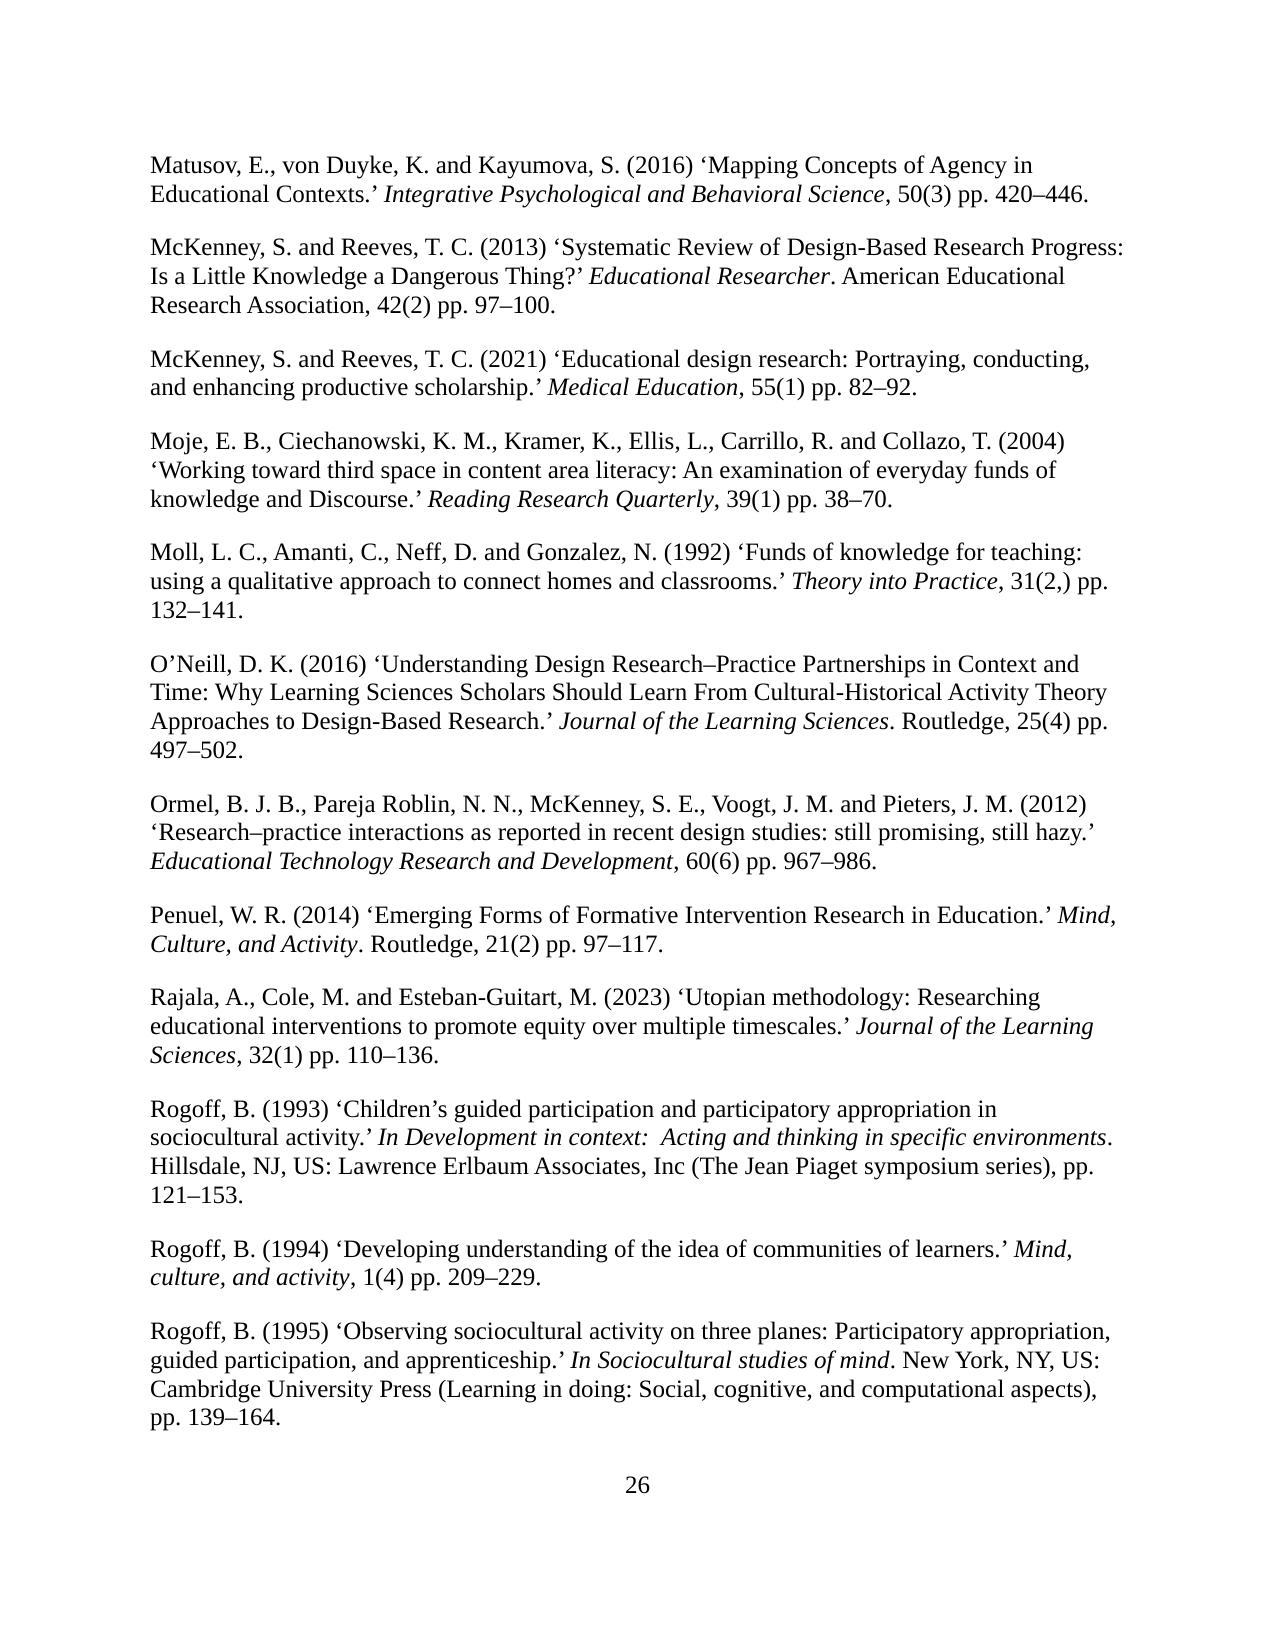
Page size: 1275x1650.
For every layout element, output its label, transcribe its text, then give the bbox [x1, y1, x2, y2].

text Rogoff, B. (1993) ‘Children’s guided participation and participatory appropriation in sociocultural activity.’ In Development in context: Acting and thinking in specific environments. Hillsdale, NJ, US: Lawrence Erlbaum Associates, Inc (The Jean Piaget symposium series), pp. 121–153. [150, 1094, 1125, 1209]
text O’Neill, D. K. (2016) ‘Understanding Design Research–Practice Partnerships in Context and Time: Why Learning Sciences Scholars Should Learn From Cultural-Historical Activity Theory Approaches to Design-Based Research.’ Journal of the Learning Sciences. Routledge, 25(4) pp. 497–502. [150, 649, 1125, 764]
text McKenney, S. and Reeves, T. C. (2013) ‘Systematic Review of Design-Based Research Progress: Is a Little Knowledge a Dangerous Thing?’ Educational Researcher. American Educational Research Association, 42(2) pp. 97–100. [150, 232, 1125, 319]
text McKenney, S. and Reeves, T. C. (2021) ‘Educational design research: Portraying, conducting, and enhancing productive scholarship.’ Medical Education, 55(1) pp. 82–92. [150, 344, 1125, 401]
text Rogoff, B. (1995) ‘Observing sociocultural activity on three planes: Participatory appropriation, guided participation, and apprenticeship.’ In Sociocultural studies of mind. New York, NY, US: Cambridge University Press (Learning in doing: Social, cognitive, and computational aspects), pp. 139–164. [150, 1316, 1125, 1431]
text Penuel, W. R. (2014) ‘Emerging Forms of Formative Intervention Research in Education.’ Mind, Culture, and Activity. Routledge, 21(2) pp. 97–117. [150, 900, 1125, 957]
text Moje, E. B., Ciechanowski, K. M., Kramer, K., Ellis, L., Carrillo, R. and Collazo, T. (2004) ‘Working toward third space in content area literacy: An examination of everyday funds of knowledge and Discourse.’ Reading Research Quarterly, 39(1) pp. 38–70. [150, 426, 1125, 512]
text Rogoff, B. (1994) ‘Developing understanding of the idea of communities of learners.’ Mind, culture, and activity, 1(4) pp. 209–229. [150, 1234, 1125, 1291]
text Rajala, A., Cole, M. and Esteban-Guitart, M. (2023) ‘Utopian methodology: Researching educational interventions to promote equity over multiple timescales.’ Journal of the Learning Sciences, 32(1) pp. 110–136. [150, 982, 1125, 1069]
text Matusov, E., von Duyke, K. and Kayumova, S. (2016) ‘Mapping Concepts of Agency in Educational Contexts.’ Integrative Psychological and Behavioral Science, 50(3) pp. 420–446. [150, 150, 1125, 207]
text Moll, L. C., Amanti, C., Neff, D. and Gonzalez, N. (1992) ‘Funds of knowledge for teaching: using a qualitative approach to connect homes and classrooms.’ Theory into Practice, 31(2,) pp. 132–141. [150, 537, 1125, 624]
text Ormel, B. J. B., Pareja Roblin, N. N., McKenney, S. E., Voogt, J. M. and Pieters, J. M. (2012) ‘Research–practice interactions as reported in recent design studies: still promising, still hazy.’ Educational Technology Research and Development, 60(6) pp. 967–986. [150, 789, 1125, 875]
